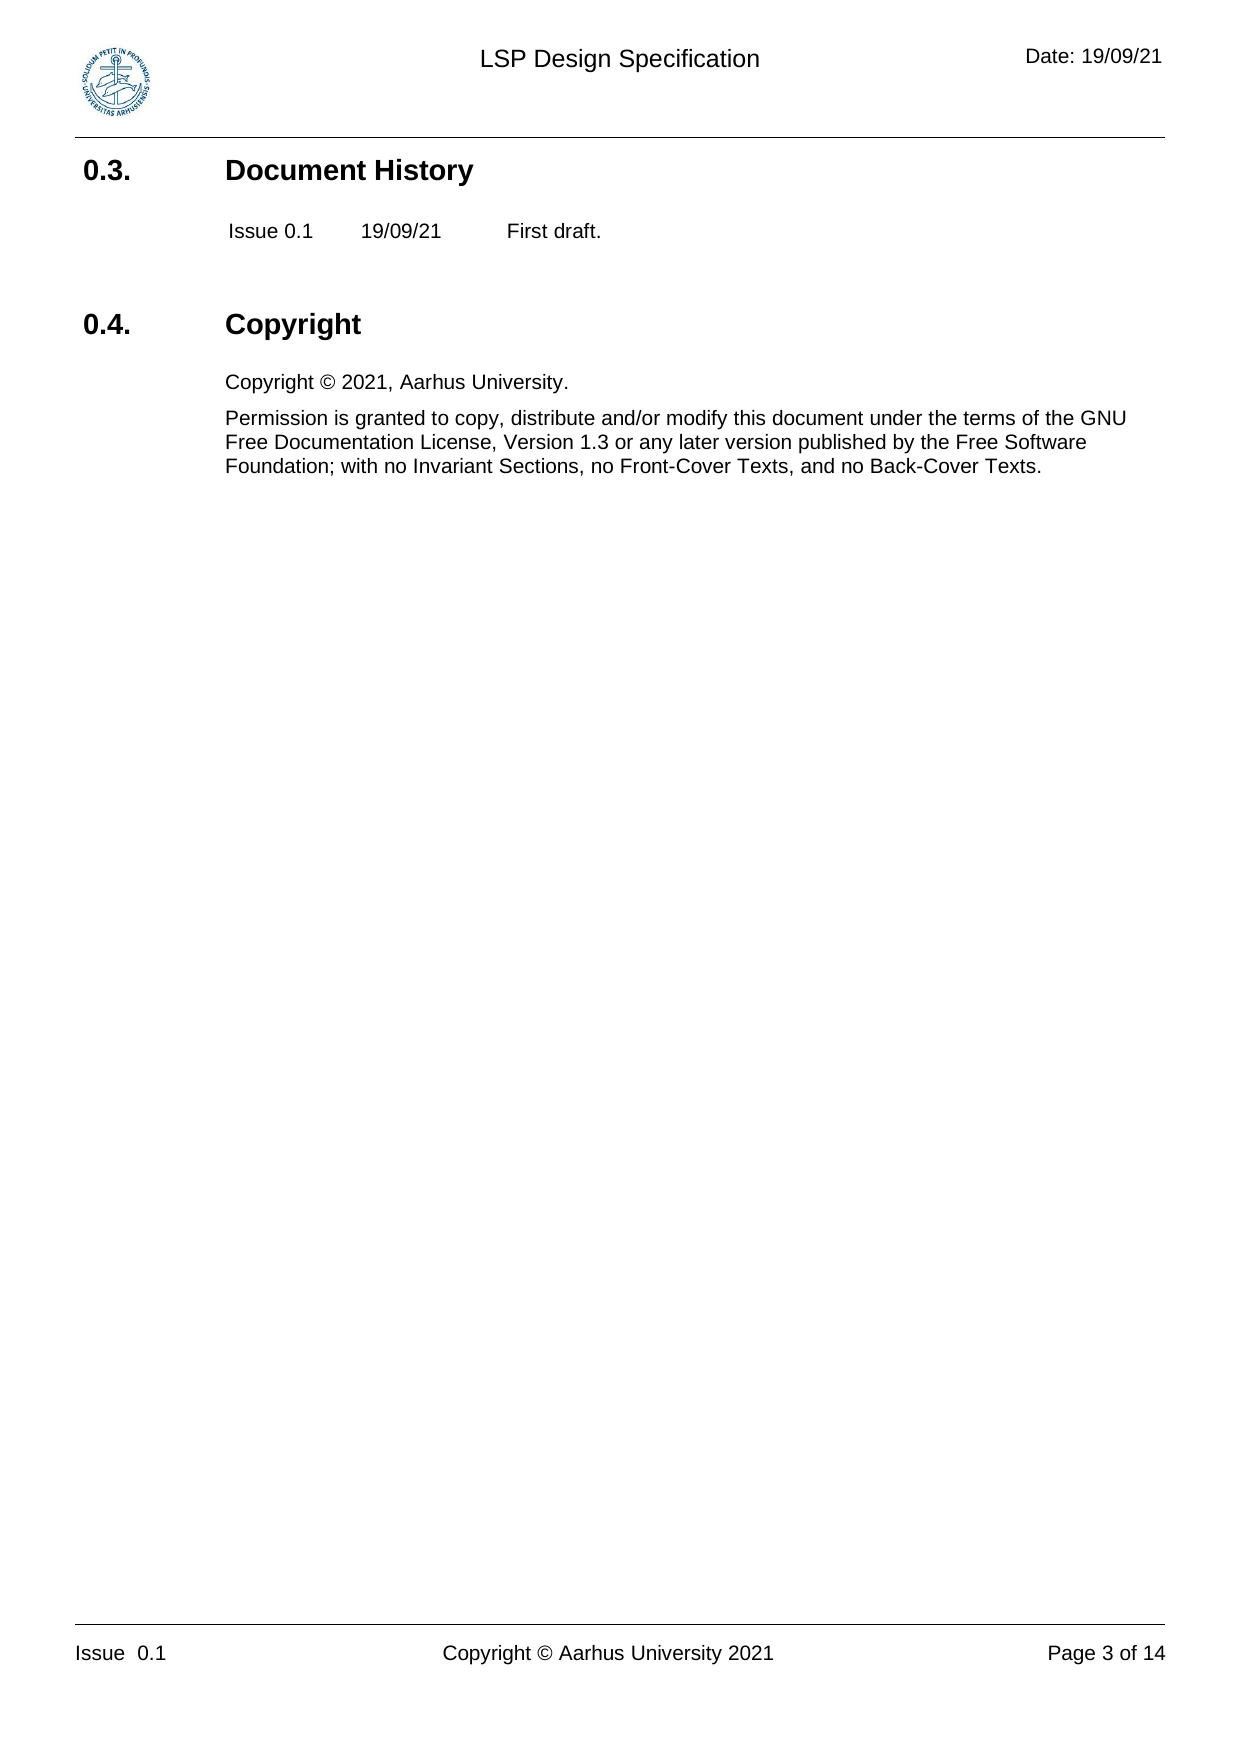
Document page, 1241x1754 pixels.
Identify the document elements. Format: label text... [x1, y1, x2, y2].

table_cell [358, 247, 503, 277]
table_header Issue 0.1 [225, 216, 357, 247]
subtitle Copyright [75, 307, 1165, 340]
table_cell [225, 247, 357, 277]
table_header First draft. [504, 216, 1118, 247]
text Copyright © 2021, Aarhus University. [225, 370, 1165, 394]
subtitle Document History [75, 153, 1165, 186]
table_header 19/09/21 [358, 216, 503, 247]
table_cell [504, 247, 1118, 277]
text Permission is granted to copy, distribute and/or modify this document under the terms of the GNU Free Documentation License, Version 1.3 or any later version published by the Free Software Foundation; with no Invariant Sections, no Front-Cover Texts, and no Back-Cover Texts. [225, 407, 1165, 478]
picture [78, 44, 153, 120]
